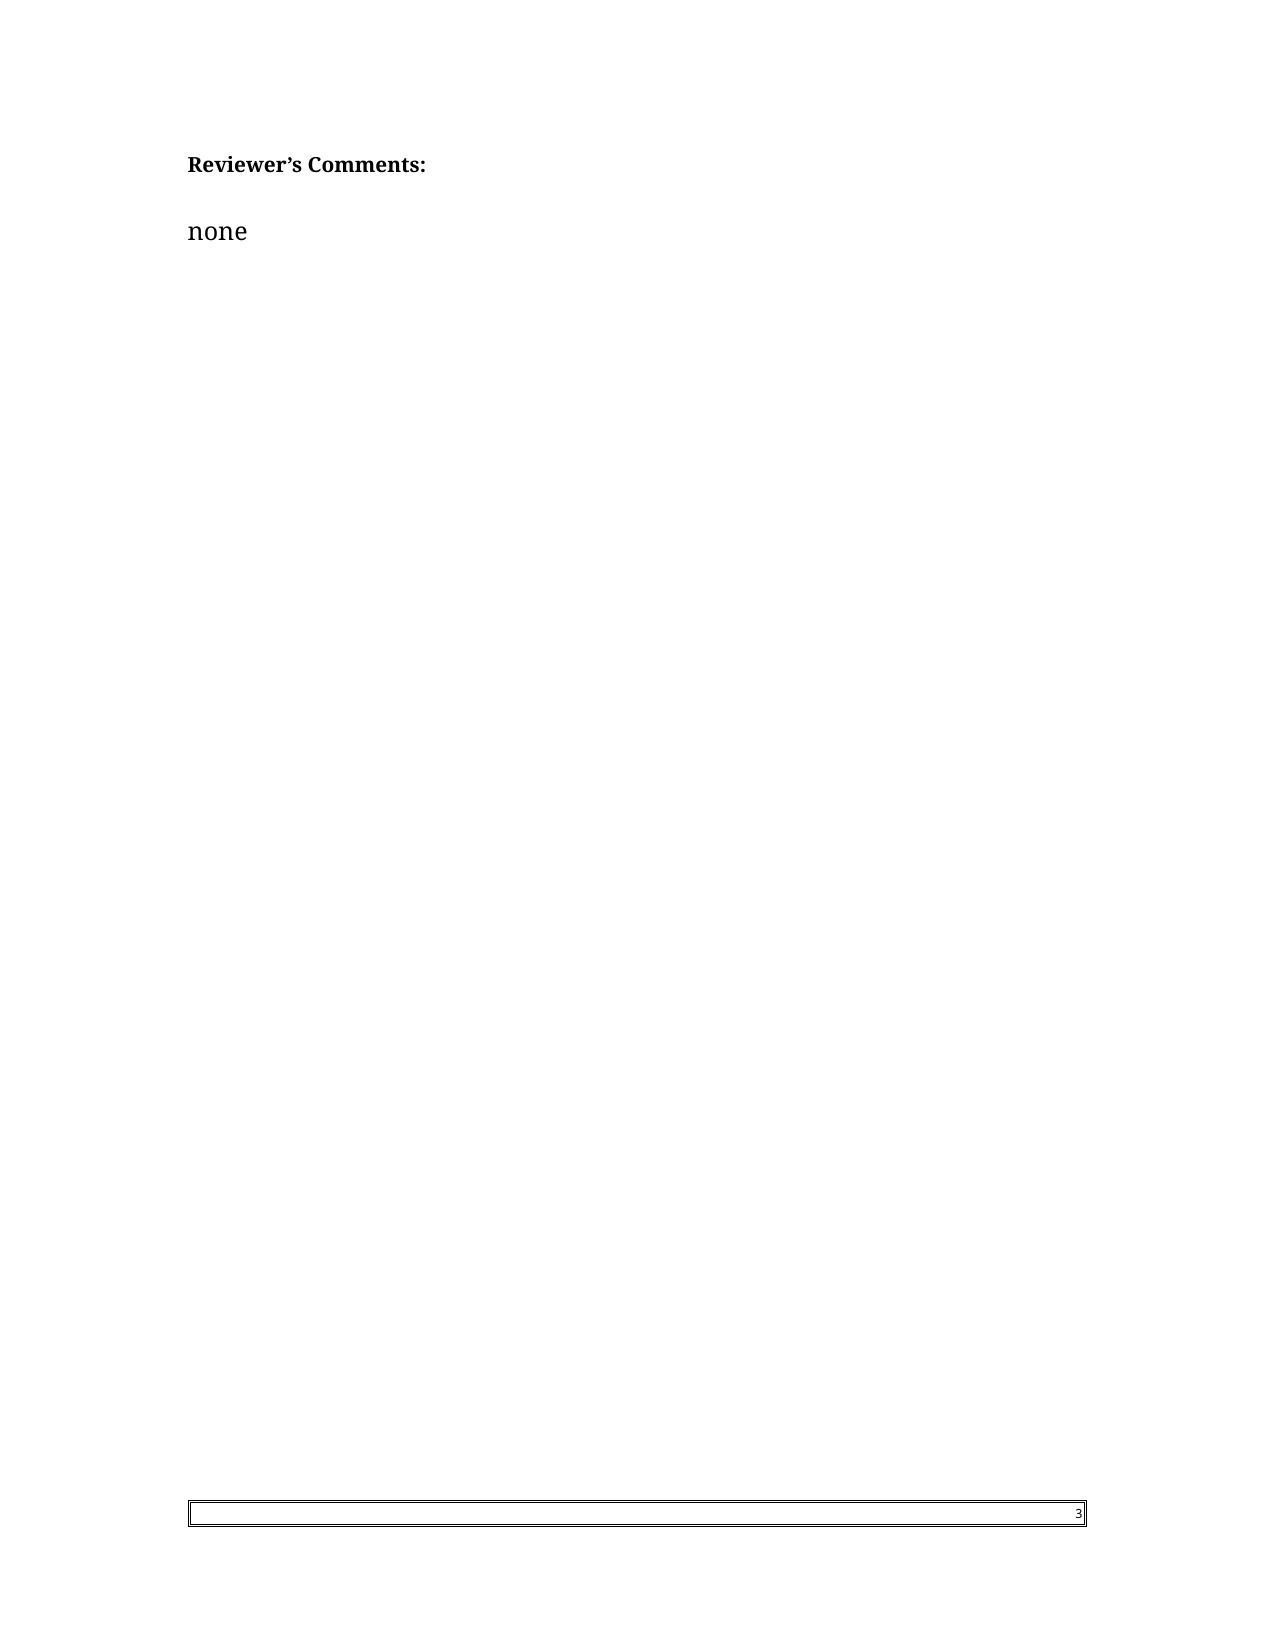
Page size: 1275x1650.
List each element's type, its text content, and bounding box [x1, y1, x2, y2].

text none [187, 213, 1087, 247]
subtitle Reviewer’s Comments: [187, 150, 1087, 207]
